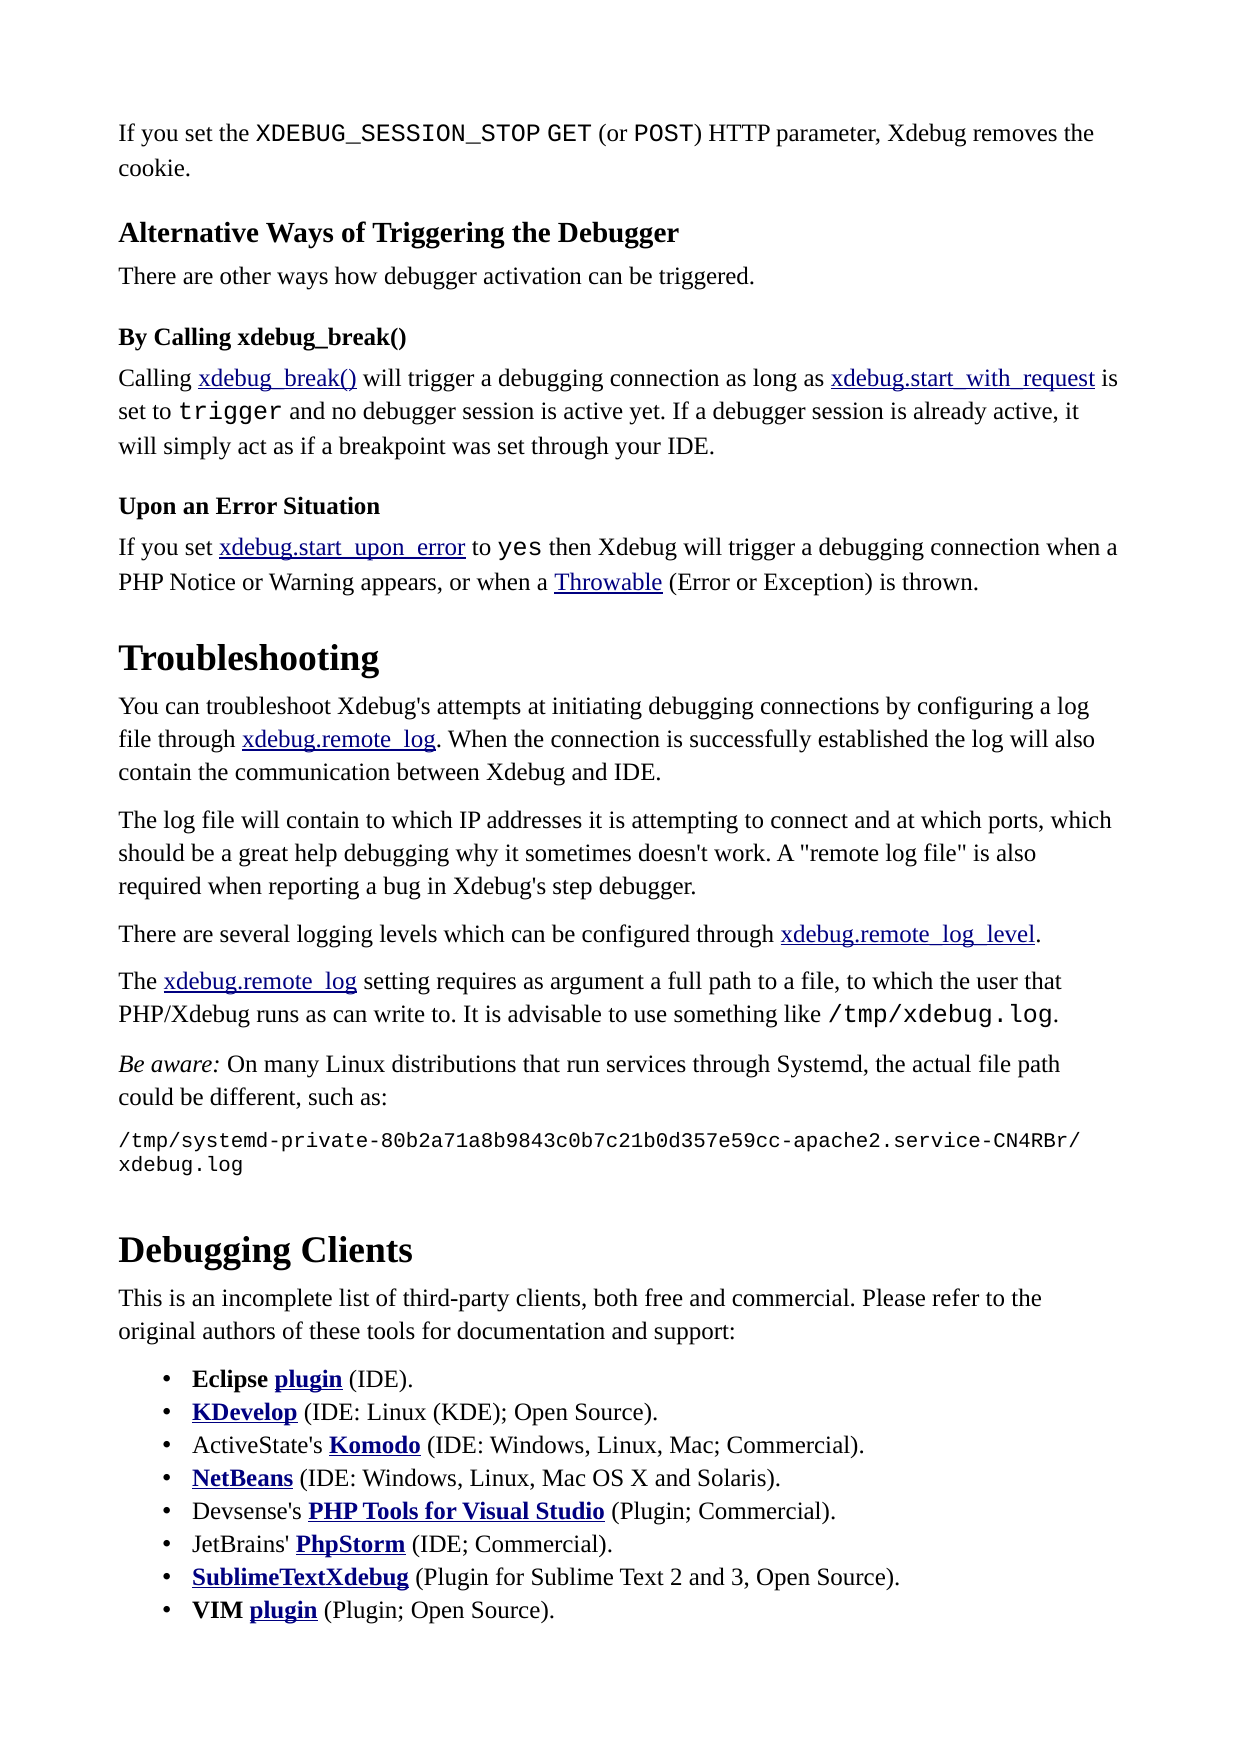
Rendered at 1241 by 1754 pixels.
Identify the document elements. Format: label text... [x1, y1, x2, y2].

subtitle Alternative Ways of Triggering the Debugger [118, 215, 1122, 249]
list VIM plugin (Plugin; Open Source). [162, 1595, 1122, 1624]
text There are other ways how debugger activation can be triggered. [118, 261, 1122, 290]
text If you set xdebug.start_upon_error to yes then Xdebug will trigger a debugging connection when a PHP Notice or Warning appears, or when a Throwable (Error or Exception) is thrown. [118, 532, 1122, 596]
subtitle Troubleshooting [118, 636, 1122, 679]
list ActiveState's Komodo (IDE: Windows, Linux, Mac; Commercial). [162, 1430, 1122, 1459]
text This is an incomplete list of third-party clients, both free and commercial. Please refer to the original authors of these tools for documentation and support: [118, 1283, 1122, 1345]
text Calling xdebug_break() will trigger a debugging connection as long as xdebug.start_with_request is set to trigger and no debugger session is active yet. If a debugger session is already active, it will simply act as if a breakpoint was set through your IDE. [118, 363, 1122, 460]
text The xdebug.remote_log setting requires as argument a full path to a file, to which the user that PHP/Xdebug runs as can write to. It is advisable to use something like /tmp/xdebug.log. [118, 966, 1122, 1030]
text There are several logging levels which can be configured through xdebug.remote_log_level. [118, 919, 1122, 947]
list JetBrains' PhpStorm (IDE; Commercial). [162, 1529, 1122, 1558]
subtitle Debugging Clients [118, 1228, 1122, 1271]
list KDevelop (IDE: Linux (KDE); Open Source). [162, 1397, 1122, 1426]
list SublimeTextXdebug (Plugin for Sublime Text 2 and 3, Open Source). [162, 1562, 1122, 1591]
list NetBeans (IDE: Windows, Linux, Mac OS X and Solaris). [162, 1463, 1122, 1492]
text The log file will contain to which IP addresses it is attempting to connect and at which ports, which should be a great help debugging why it sometimes doesn't work. A "remote log file" is also required when reporting a bug in Xdebug's step debugger. [118, 805, 1122, 900]
subtitle Upon an Error Situation [118, 491, 1122, 520]
text Be aware: On many Linux distributions that run services through Systemd, the actual file path could be different, such as: [118, 1049, 1122, 1111]
text If you set the XDEBUG_SESSION_STOP GET (or POST) HTTP parameter, Xdebug removes the cookie. [118, 118, 1122, 182]
text You can troubleshoot Xdebug's attempts at initiating debugging connections by configuring a log file through xdebug.remote_log. When the connection is successfully established the log will also contain the communication between Xdebug and IDE. [118, 691, 1122, 786]
text /tmp/systemd-private-80b2a71a8b9843c0b7c21b0d357e59cc-apache2.service-CN4RBr/xdebug.log [118, 1130, 1122, 1177]
list Devsense's PHP Tools for Visual Studio (Plugin; Commercial). [162, 1496, 1122, 1525]
subtitle By Calling xdebug_break() [118, 322, 1122, 350]
list Eclipse plugin (IDE). [162, 1364, 1122, 1393]
